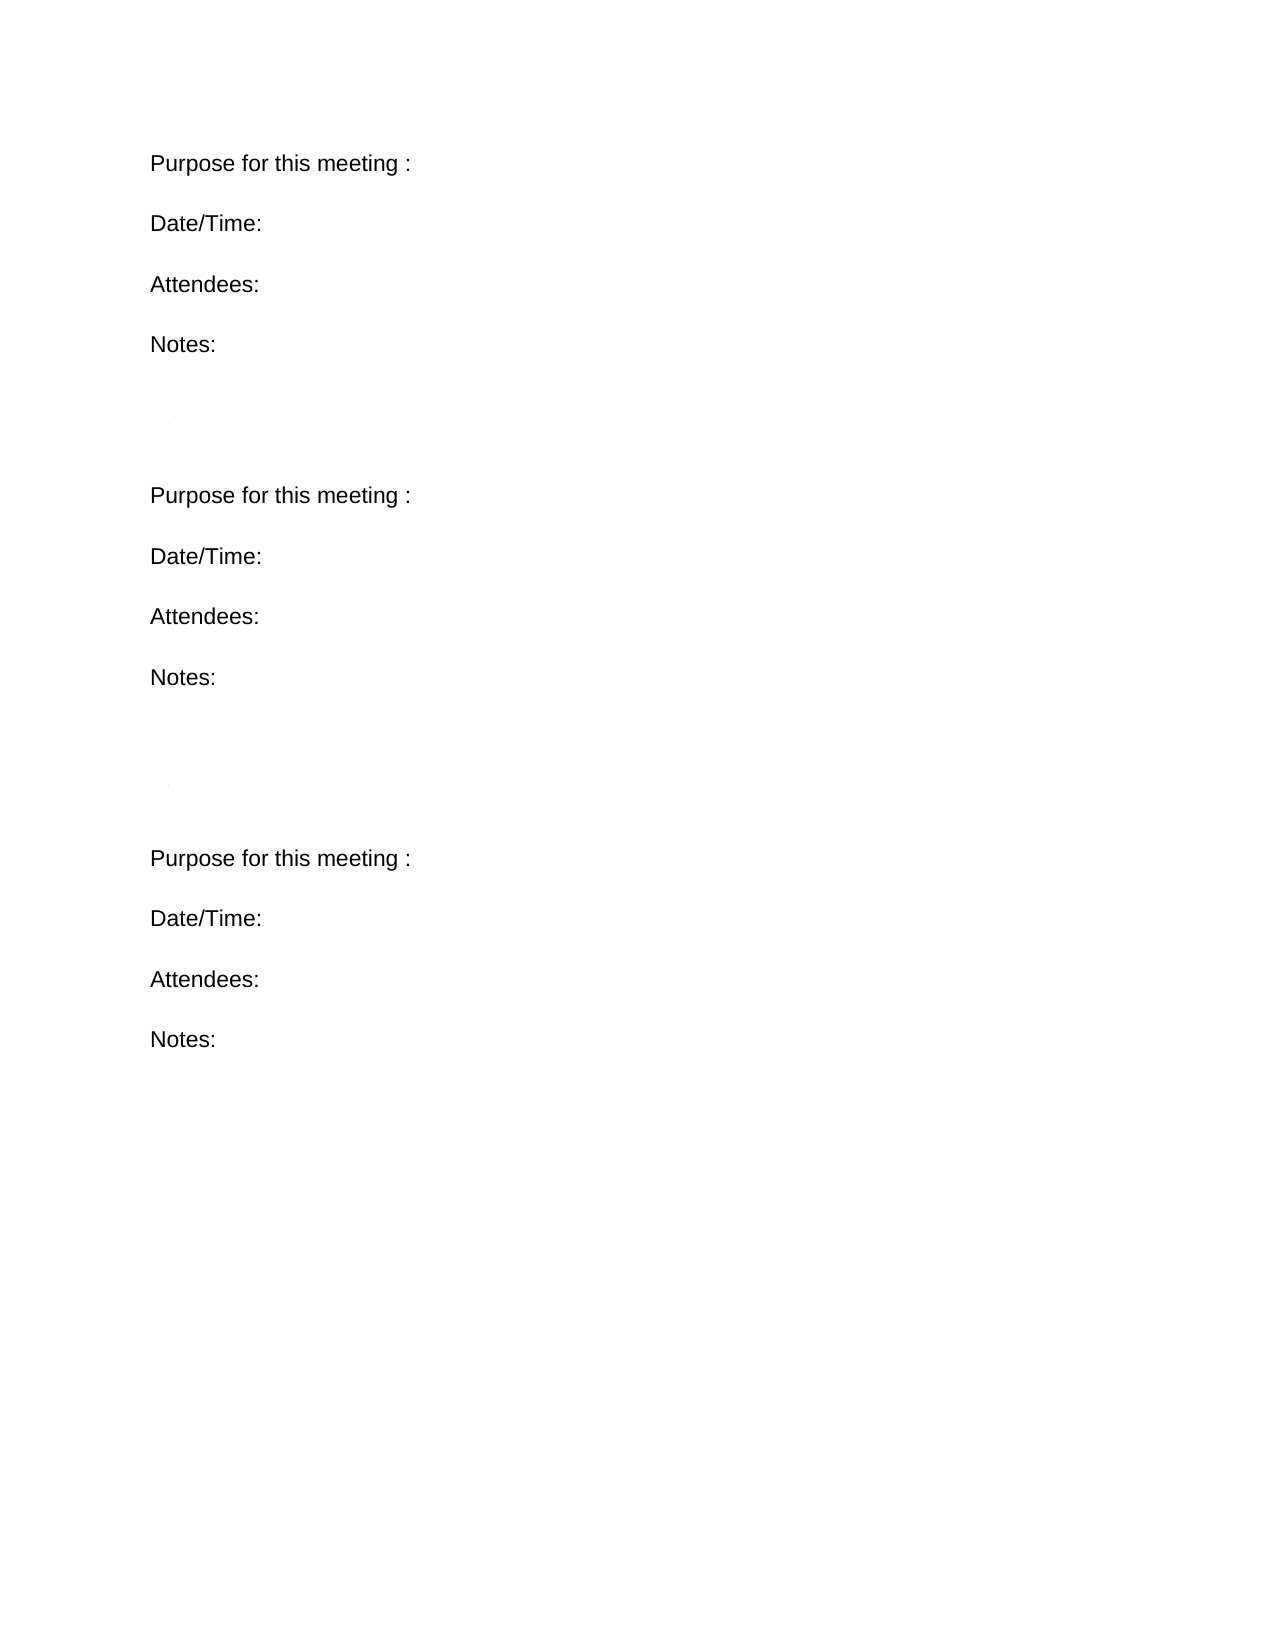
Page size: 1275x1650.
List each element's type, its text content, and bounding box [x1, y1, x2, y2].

text Purpose for this meeting : [150, 845, 1125, 871]
text Notes: [150, 663, 1125, 690]
text Purpose for this meeting : [150, 150, 1125, 176]
text Date/Time: [150, 905, 1125, 932]
text Notes: [150, 1026, 1125, 1052]
text Attendees: [150, 271, 1125, 297]
text Purpose for this meeting : [150, 482, 1125, 509]
text Date/Time: [150, 543, 1125, 569]
text Notes: [150, 331, 1125, 358]
text Attendees: [150, 603, 1125, 629]
text Attendees: [150, 966, 1125, 992]
text Date/Time: [150, 210, 1125, 237]
